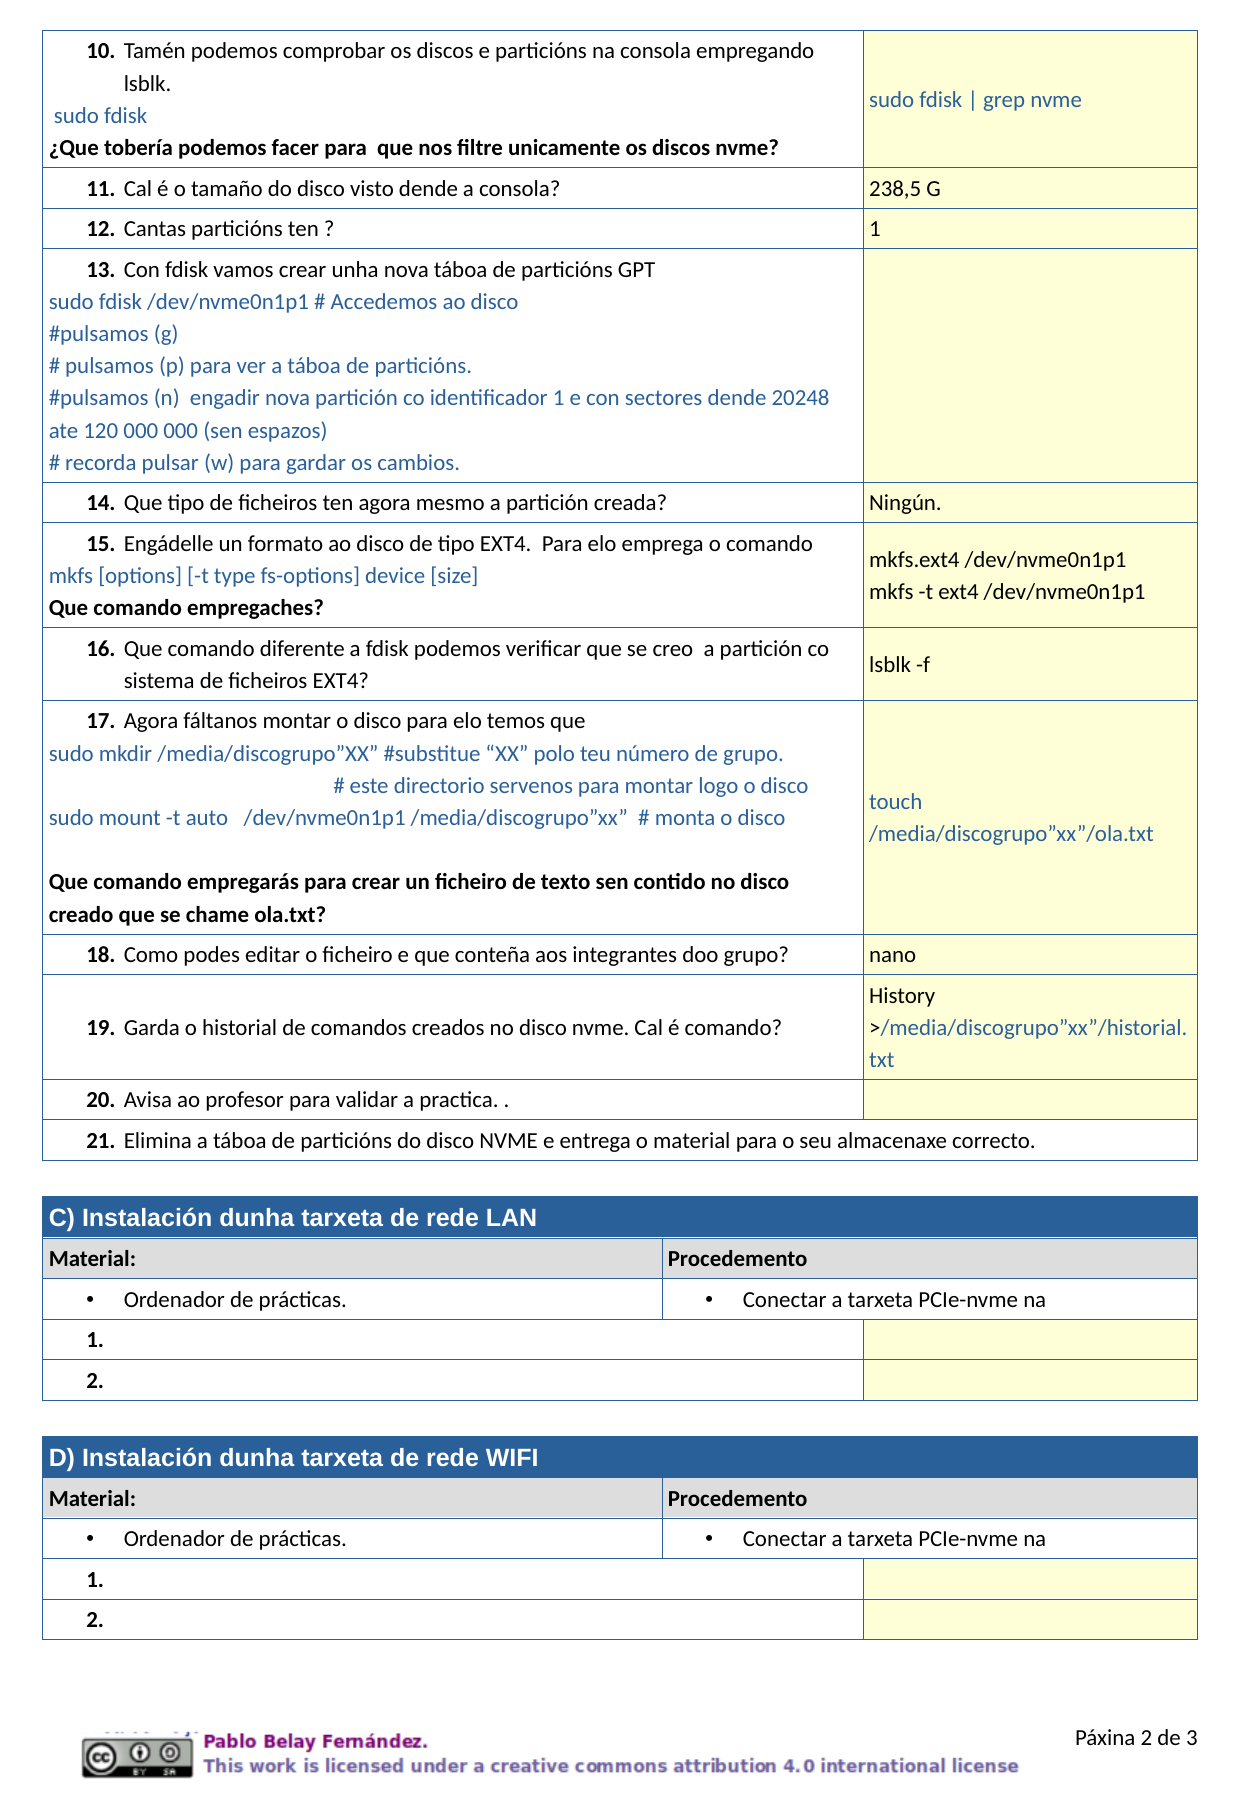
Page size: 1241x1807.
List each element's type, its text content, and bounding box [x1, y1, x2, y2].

table_cell [864, 1320, 1197, 1359]
table_cell touch /media/discogrupo”xx”/ola.txt [864, 701, 1197, 933]
table_cell Ordenador de prácticas. [43, 1519, 662, 1558]
picture [65, 1722, 1035, 1787]
table_cell Material: [43, 1239, 662, 1278]
table_cell Material: [43, 1478, 662, 1517]
table_cell Procedemento [663, 1239, 1197, 1278]
table_cell [864, 1080, 1197, 1119]
table_cell Conectar a tarxeta PCIe-nvme na [663, 1519, 1197, 1558]
table_cell [43, 1559, 863, 1598]
table_cell 1 [864, 209, 1197, 248]
table_cell Como podes editar o ficheiro e que conteña aos integrantes doo grupo? [43, 935, 863, 974]
table_cell [864, 249, 1197, 482]
table_cell Que comando diferente a fdisk podemos verificar que se creo a partición co sistema de ficheiros EXT4? [43, 628, 863, 700]
table_header C) Instalación dunha tarxeta de rede LAN [43, 1197, 1197, 1237]
table_cell Avisa ao profesor para validar a practica. . [43, 1080, 863, 1119]
table_cell Engádelle un formato ao disco de tipo EXT4. Para elo emprega o comando mkfs [options] [-t type fs-options] device [size] Que comando empregaches? [43, 523, 863, 627]
table_cell Tamén podemos comprobar os discos e particións na consola empregando lsblk. sudo fdisk ¿Que tobería podemos facer para que nos filtre unicamente os discos nvme? [43, 31, 863, 167]
table_cell lsblk -f [864, 628, 1197, 700]
table_cell 238,5 G [864, 168, 1197, 207]
table_cell mkfs.ext4 /dev/nvme0n1p1 mkfs -t ext4 /dev/nvme0n1p1 [864, 523, 1197, 627]
table_cell Con fdisk vamos crear unha nova táboa de particións GPT sudo fdisk /dev/nvme0n1p1 # Accedemos ao disco #pulsamos (g) # pulsamos (p) para ver a táboa de particións. #pulsamos (n) engadir nova partición co identificador 1 e con sectores dende 20248 ate 120 000 000 (sen espazos) # recorda pulsar (w) para gardar os cambios. [43, 249, 863, 482]
table_cell Cal é o tamaño do disco visto dende a consola? [43, 168, 863, 207]
table_cell History >/media/discogrupo”xx”/historial.txt [864, 975, 1197, 1079]
table_cell [864, 1559, 1197, 1598]
table_header D) Instalación dunha tarxeta de rede WIFI [43, 1437, 1197, 1477]
table_cell [43, 1320, 863, 1359]
table_cell Conectar a tarxeta PCIe-nvme na [663, 1279, 1197, 1318]
table_cell Ningún. [864, 483, 1197, 522]
table_cell Agora fáltanos montar o disco para elo temos que sudo mkdir /media/discogrupo”XX” #substitue “XX” polo teu número de grupo. # este directorio servenos para montar logo o disco sudo mount -t auto /dev/nvme0n1p1 /media/discogrupo”xx” # monta o disco Que comando empregarás para crear un ficheiro de texto sen contido no disco creado que se chame ola.txt? [43, 701, 863, 933]
table_cell [43, 1600, 863, 1639]
table_cell [864, 1600, 1197, 1639]
table_cell sudo fdisk | grep nvme [864, 31, 1197, 167]
table_cell nano [864, 935, 1197, 974]
table_cell [864, 1360, 1197, 1399]
table_cell Procedemento [663, 1478, 1197, 1517]
table_cell Que tipo de ficheiros ten agora mesmo a partición creada? [43, 483, 863, 522]
table_cell Garda o historial de comandos creados no disco nvme. Cal é comando? [43, 975, 863, 1079]
table_cell Elimina a táboa de particións do disco NVME e entrega o material para o seu almacenaxe correcto. [43, 1120, 1197, 1160]
table_cell Cantas particións ten ? [43, 209, 863, 248]
table_cell [43, 1360, 863, 1399]
table_cell Ordenador de prácticas. [43, 1279, 662, 1318]
